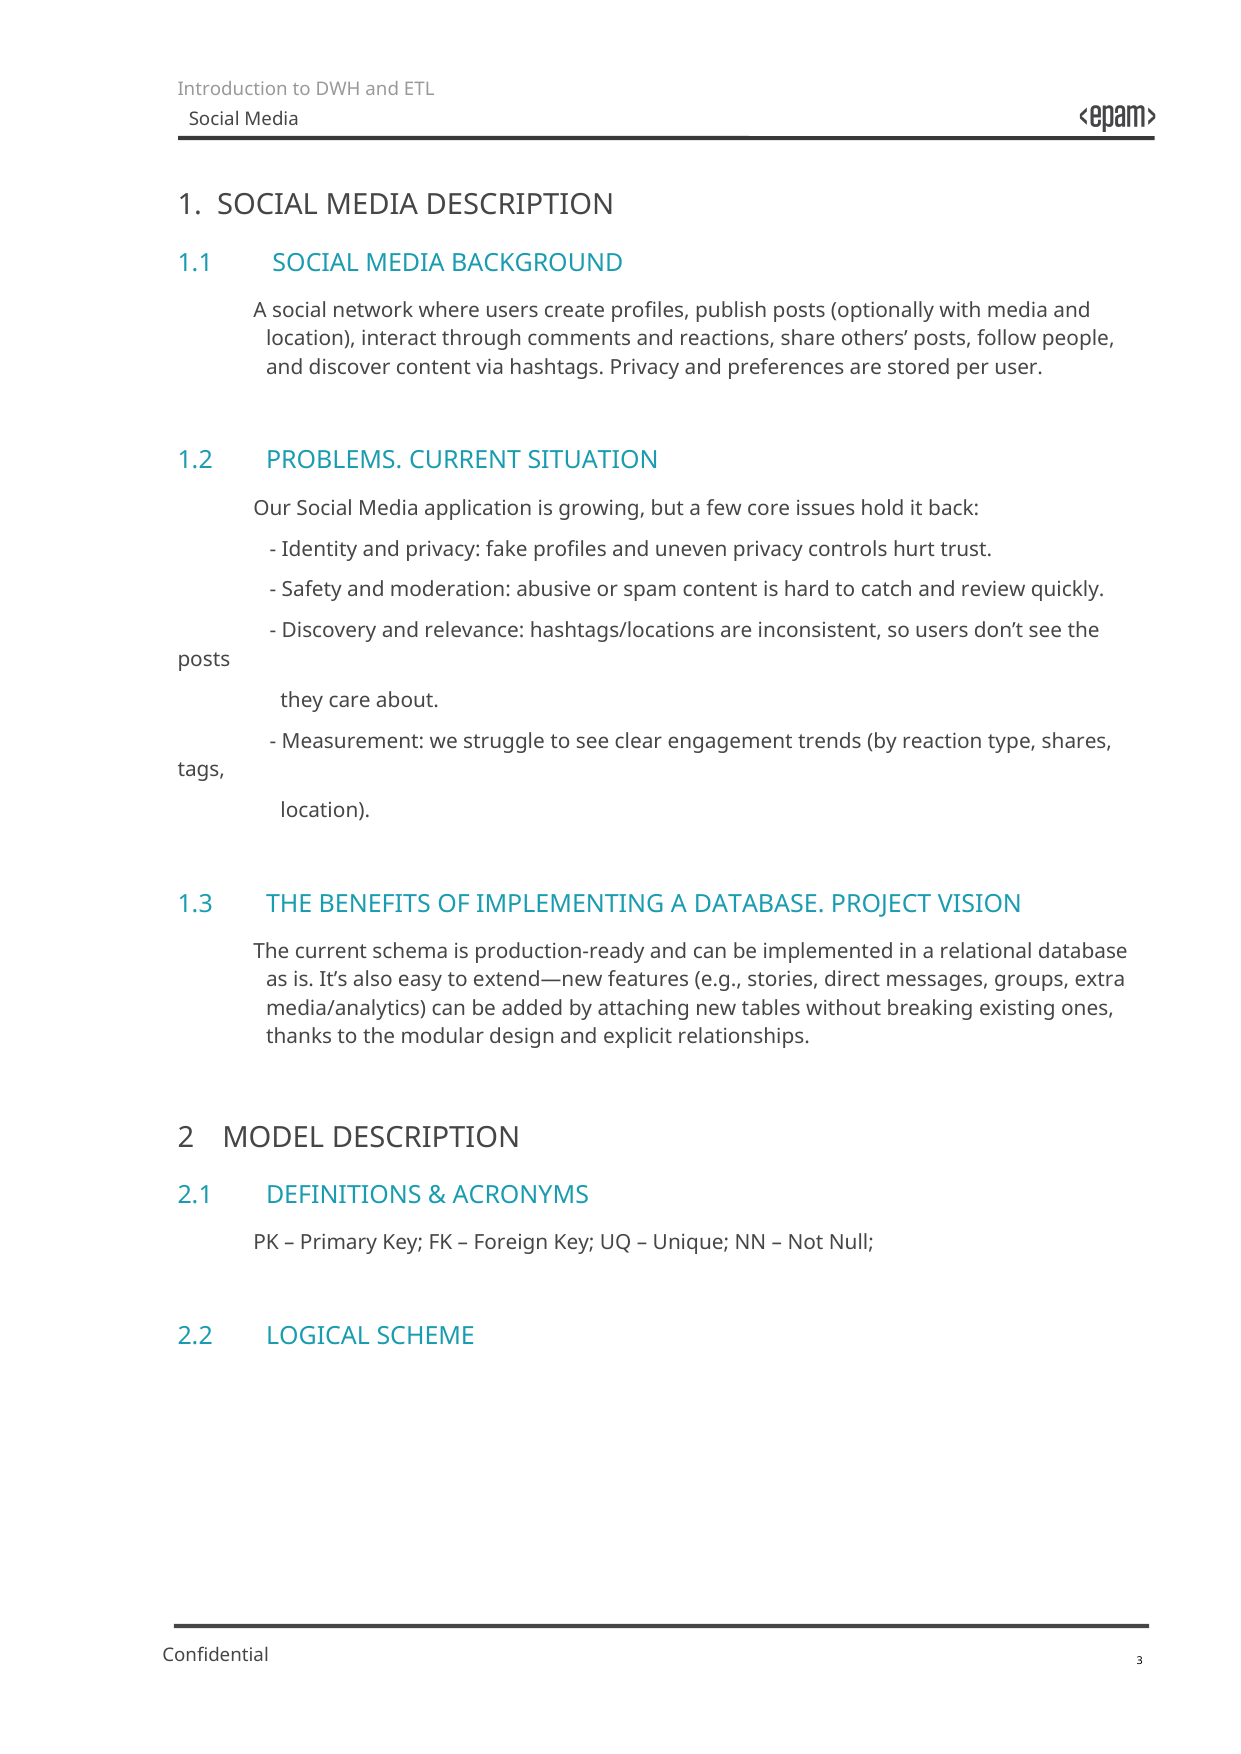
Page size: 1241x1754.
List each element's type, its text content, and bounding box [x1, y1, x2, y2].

text they care about. [177, 685, 1152, 713]
subtitle Problems. Current Situation [177, 442, 1152, 476]
subtitle the Benefits of implementing a database. Project Vision [177, 885, 1152, 919]
text Our Social Media application is growing, but a few core issues hold it back: [177, 493, 1152, 521]
text - Safety and moderation: abusive or spam content is hard to catch and review quickly. [177, 574, 1152, 603]
subtitle social Media background [177, 244, 1152, 278]
subtitle 1. social Media Description [177, 184, 1152, 223]
text - Measurement: we struggle to see clear engagement trends (by reaction type, shares, tags, [177, 726, 1152, 783]
text A social network where users create profiles, publish posts (optionally with media and location), interact through comments and reactions, share others’ posts, follow people, and discover content via hashtags. Privacy and preferences are stored per user. [177, 295, 1152, 380]
text The current schema is production-ready and can be implemented in a relational database as is. It’s also easy to extend—new features (e.g., stories, direct messages, groups, extra media/analytics) can be added by attaching new tables without breaking existing ones, thanks to the modular design and explicit relationships. [177, 936, 1152, 1050]
subtitle Model description [177, 1116, 1152, 1156]
subtitle Definitions & Acronyms [177, 1176, 1152, 1210]
text - Identity and privacy: fake profiles and uneven privacy controls hurt trust. [177, 534, 1152, 562]
subtitle Logical Scheme [177, 1317, 1152, 1351]
text - Discovery and relevance: hashtags/locations are inconsistent, so users don’t see the posts [177, 616, 1152, 672]
text location). [177, 795, 1152, 824]
text PK – Primary Key; FK – Foreign Key; UQ – Unique; NN – Not Null; [177, 1227, 1152, 1256]
